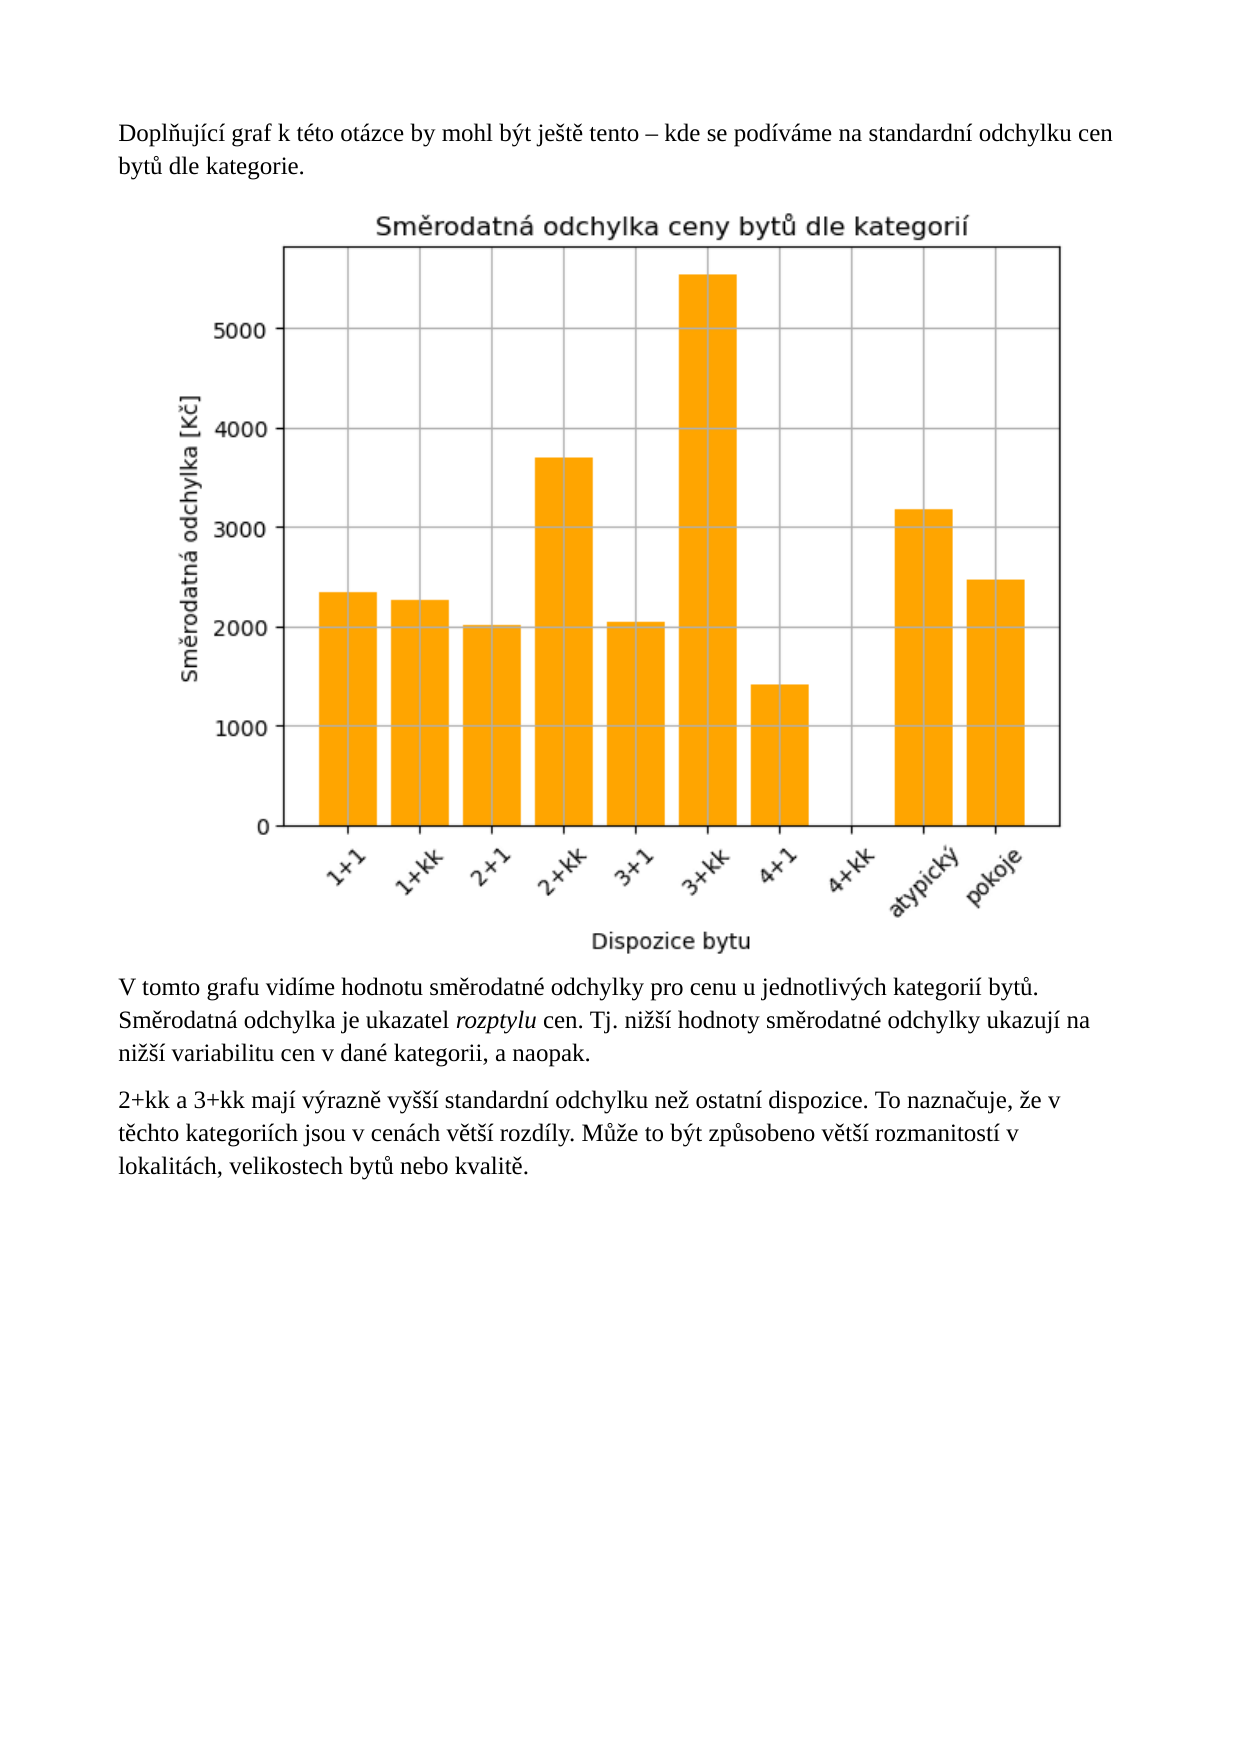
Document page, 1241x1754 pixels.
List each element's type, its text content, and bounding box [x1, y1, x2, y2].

text V tomto grafu vidíme hodnotu směrodatné odchylky pro cenu u jednotlivých kategorií bytů. Směrodatná odchylka je ukazatel rozptylu cen. Tj. nižší hodnoty směrodatné odchylky ukazují na nižší variabilitu cen v dané kategorii, a naopak. [118, 199, 1122, 1067]
text Doplňující graf k této otázce by mohl být ještě tento – kde se podíváme na standardní odchylku cen bytů dle kategorie. [118, 118, 1122, 180]
text 2+kk a 3+kk mají výrazně vyšší standardní odchylku než ostatní dispozice. To naznačuje, že v těchto kategoriích jsou v cenách větší rozdíly. Může to být způsobeno větší rozmanitostí v lokalitách, velikostech bytů nebo kvalitě. [118, 1085, 1122, 1180]
picture [166, 198, 1074, 968]
